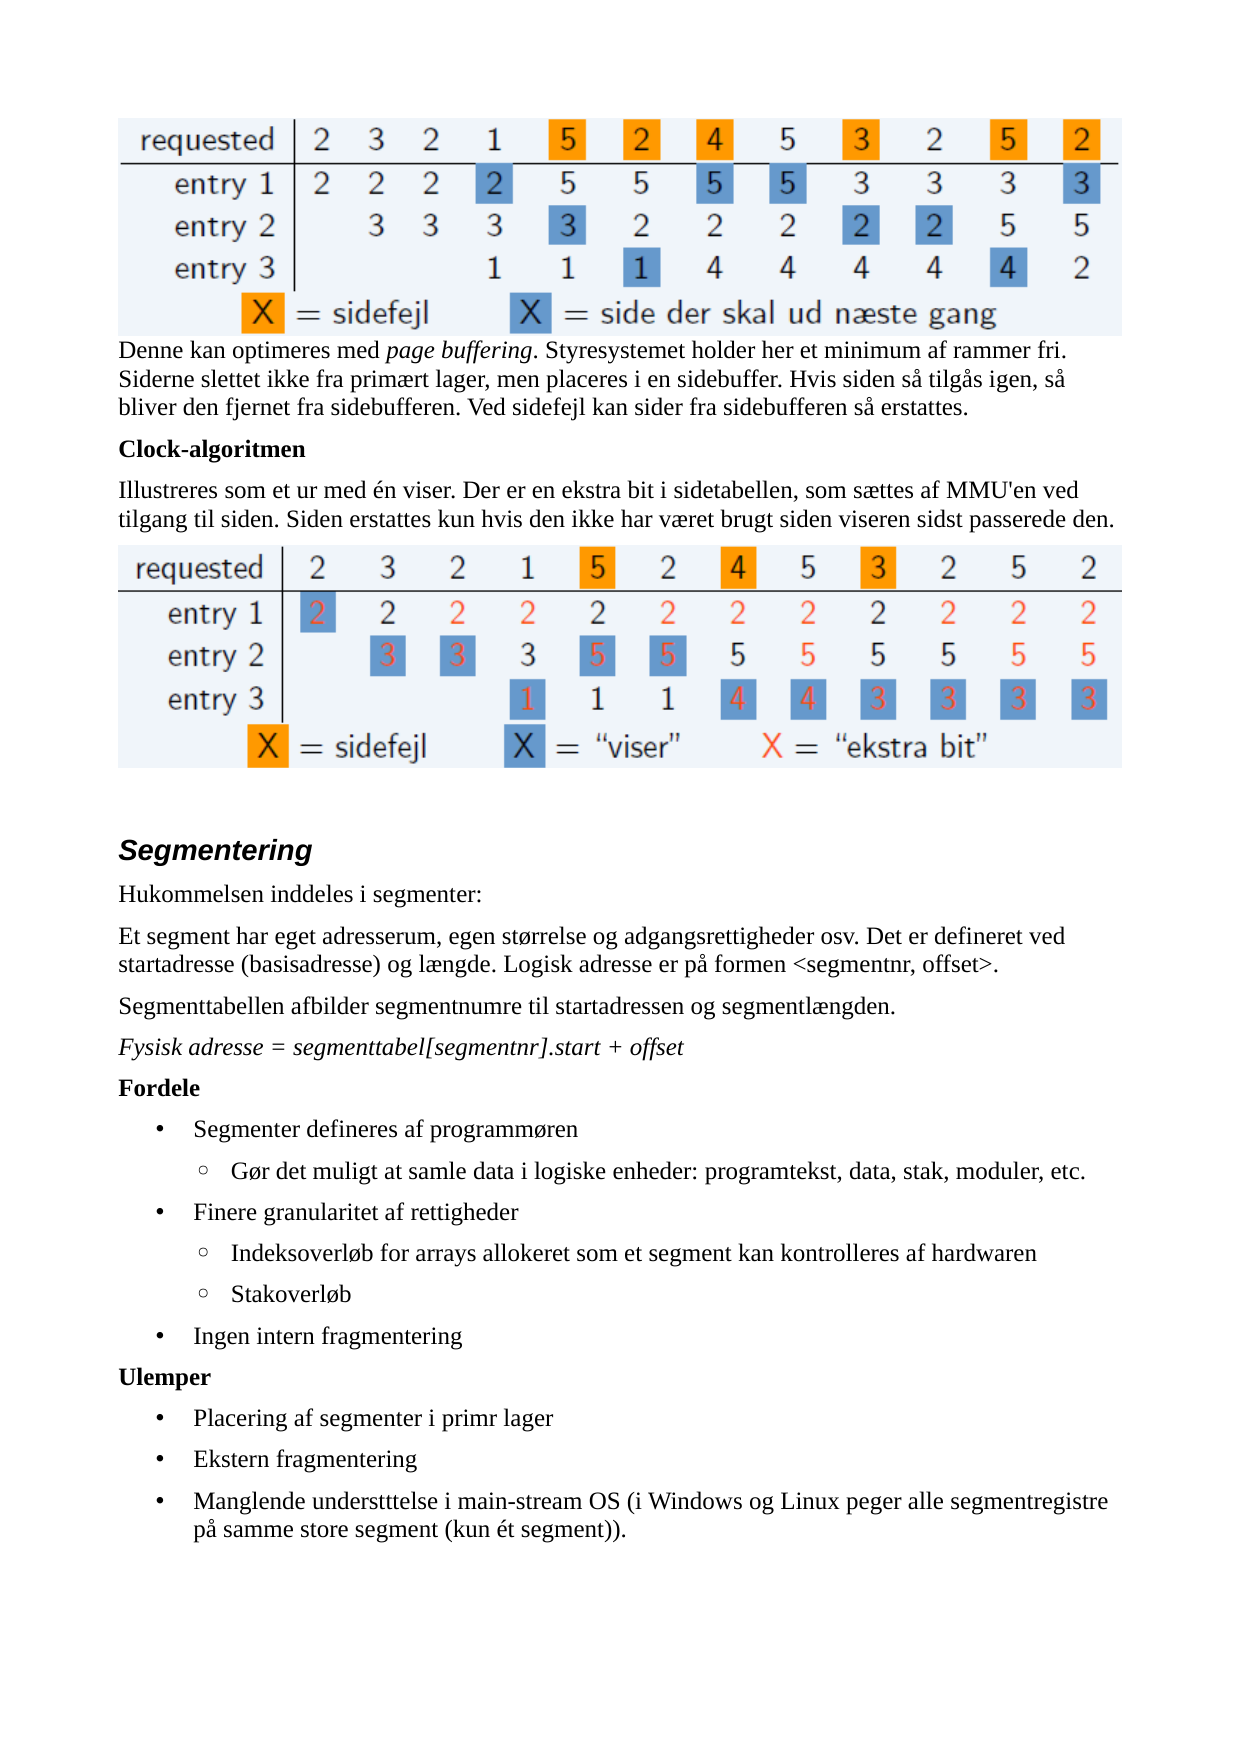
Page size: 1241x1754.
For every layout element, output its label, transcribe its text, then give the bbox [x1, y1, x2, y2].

list Placering af segmenter i primr lager [156, 1403, 1122, 1432]
list Manglende understttelse i main-stream OS (i Windows og Linux peger alle segmentregistre på samme store segment (kun ét segment)). [156, 1486, 1122, 1543]
text Fordele [118, 1073, 1122, 1102]
text Fysisk adresse = segmenttabel[segmentnr].start + offset [118, 1032, 1122, 1061]
list Finere granularitet af rettigheder [156, 1197, 1122, 1226]
text Clock-algoritmen [118, 434, 1122, 462]
subtitle Segmentering [118, 833, 1122, 867]
list Segmenter defineres af programmøren [156, 1114, 1122, 1143]
list Ingen intern fragmentering [156, 1321, 1122, 1349]
text Ulemper [118, 1362, 1122, 1391]
text Et segment har eget adresserum, egen størrelse og adgangsrettigheder osv. Det er defineret ved startadresse (basisadresse) og længde. Logisk adresse er på formen <segmentnr, offset>. [118, 921, 1122, 978]
list Ekstern fragmentering [156, 1444, 1122, 1473]
list Gør det muligt at samle data i logiske enheder: programtekst, data, stak, moduler, etc. [193, 1156, 1122, 1184]
list Indeksoverløb for arrays allokeret som et segment kan kontrolleres af hardwaren [193, 1238, 1122, 1267]
text Segmenttabellen afbilder segmentnumre til startadressen og segmentlængden. [118, 991, 1122, 1019]
text Hukommelsen inddeles i segmenter: [118, 879, 1122, 908]
text Illustreres som et ur med én viser. Der er en ekstra bit i sidetabellen, som sættes af MMU'en ved tilgang til siden. Siden erstattes kun hvis den ikke har været brugt siden viseren sidst passerede den. [118, 475, 1122, 532]
list Stakoverløb [193, 1279, 1122, 1308]
text Denne kan optimeres med page buffering. Styresystemet holder her et minimum af rammer fri. Siderne slettet ikke fra primært lager, men placeres i en sidebuffer. Hvis siden så tilgås igen, så bliver den fjernet fra sidebufferen. Ved sidefejl kan sider fra sidebufferen så erstattes. [118, 336, 1122, 421]
